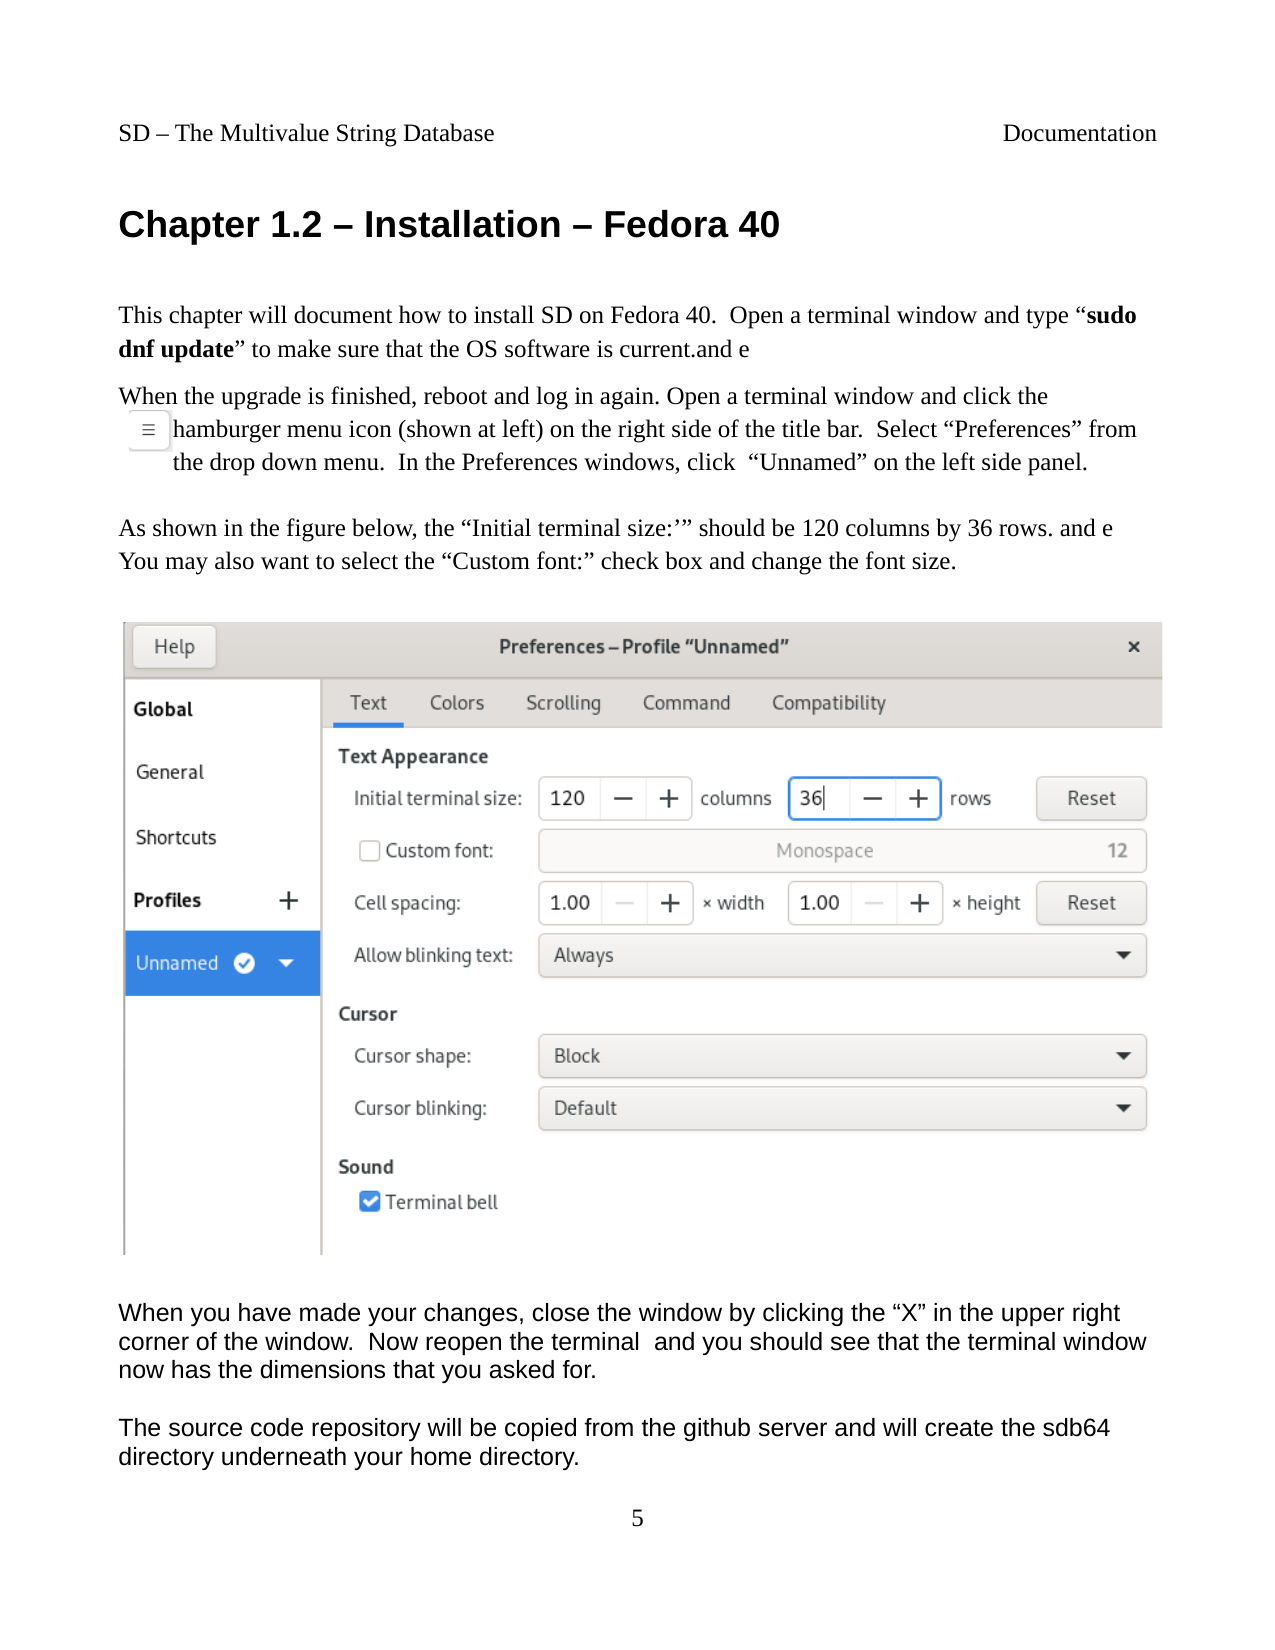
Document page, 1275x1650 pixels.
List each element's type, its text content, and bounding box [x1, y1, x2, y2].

text This chapter will document how to install SD on Fedora 40. Open a terminal window and type “sudo dnf update” to make sure that the OS software is current.and e [118, 301, 1157, 362]
subtitle When you have made your changes, close the window by clicking the “X” in the upper right corner of the window. Now reopen the terminal and you should see that the terminal window now has the dimensions that you asked for. The source code repository will be copied from the github server and will create the sdb64 directory underneath your home directory. [118, 667, 1157, 1470]
picture [123, 622, 1163, 1255]
text When the upgrade is finished, reboot and log in again. Open a terminal window and click the hamburger menu icon (shown at left) on the right side of the title bar. Select “Preferences” from the drop down menu. In the Preferences windows, click “Unnamed” on the left side panel. As shown in the figure below, the “Initial terminal size:’” should be 120 columns by 36 rows. and e You may also want to select the “Custom font:” check box and change the font size. [118, 381, 1157, 575]
subtitle Chapter 1.2 – Installation – Fedora 40 [118, 202, 1157, 288]
picture [128, 410, 173, 452]
